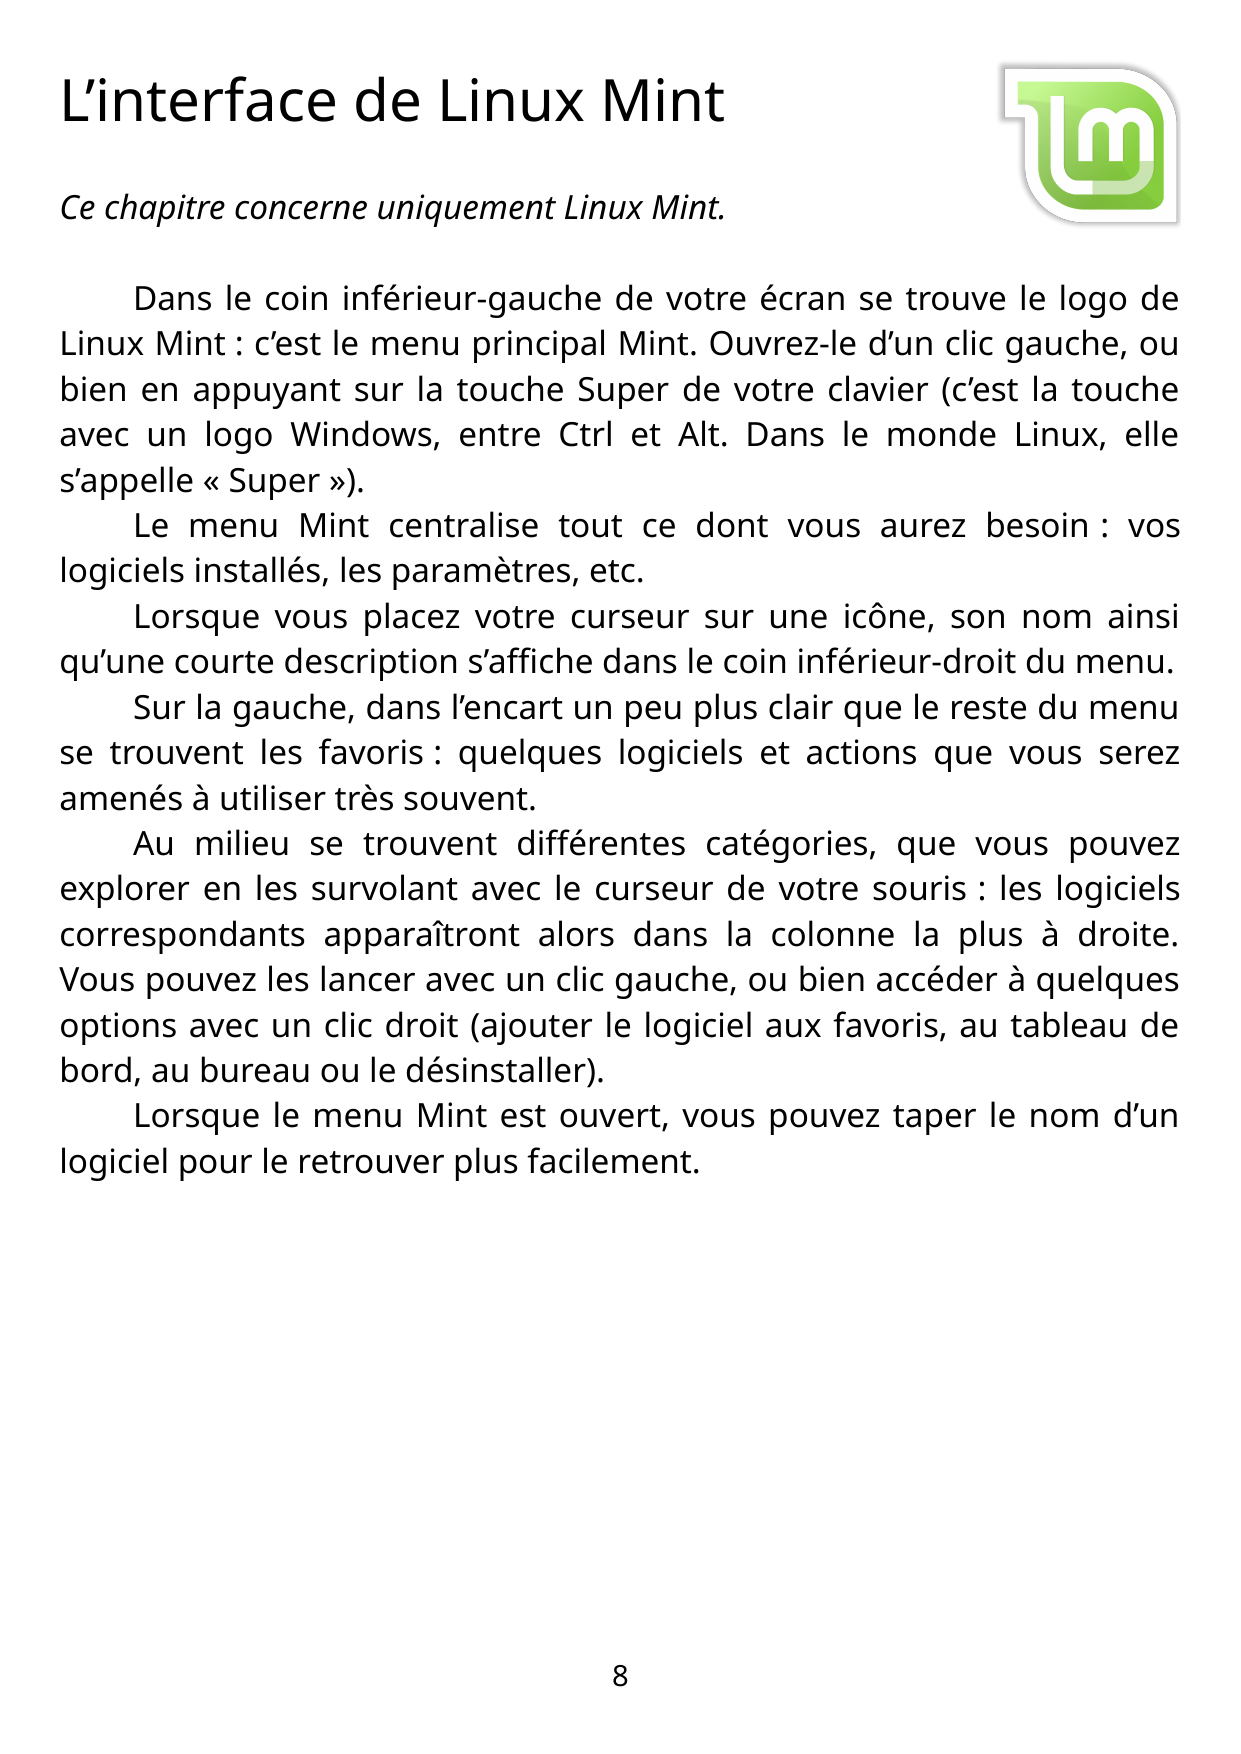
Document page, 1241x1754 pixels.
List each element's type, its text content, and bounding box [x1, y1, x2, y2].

text L’interface de Linux Mint [59, 59, 994, 138]
text Le menu Mint centralise tout ce dont vous aurez besoin : vos logiciels installés, les paramètres, etc. [59, 502, 1181, 593]
text Lorsque vous placez votre curseur sur une icône, son nom ainsi qu’une courte description s’affiche dans le coin inférieur-droit du menu. [59, 593, 1181, 683]
text Lorsque le menu Mint est ouvert, vous pouvez taper le nom d’un logiciel pour le retrouver plus facilement. [59, 1092, 1181, 1183]
text Sur la gauche, dans l’encart un peu plus clair que le reste du menu se trouvent les favoris : quelques logiciels et actions que vous serez amenés à utiliser très souvent. [59, 683, 1181, 820]
picture [994, 58, 1182, 230]
text Ce chapitre concerne uniquement Linux Mint. [59, 184, 994, 229]
text Dans le coin inférieur-gauche de votre écran se trouve le logo de Linux Mint : c’est le menu principal Mint. Ouvrez-le d’un clic gauche, ou bien en appuyant sur la touche Super de votre clavier (c’est la touche avec un logo Windows, entre Ctrl et Alt. Dans le monde Linux, elle s’appelle « Super »). [59, 275, 1181, 502]
text Au milieu se trouvent différentes catégories, que vous pouvez explorer en les survolant avec le curseur de votre souris : les logiciels correspondants apparaîtront alors dans la colonne la plus à droite. Vous pouvez les lancer avec un clic gauche, ou bien accéder à quelques options avec un clic droit (ajouter le logiciel aux favoris, au tableau de bord, au bureau ou le désinstaller). [59, 820, 1181, 1092]
